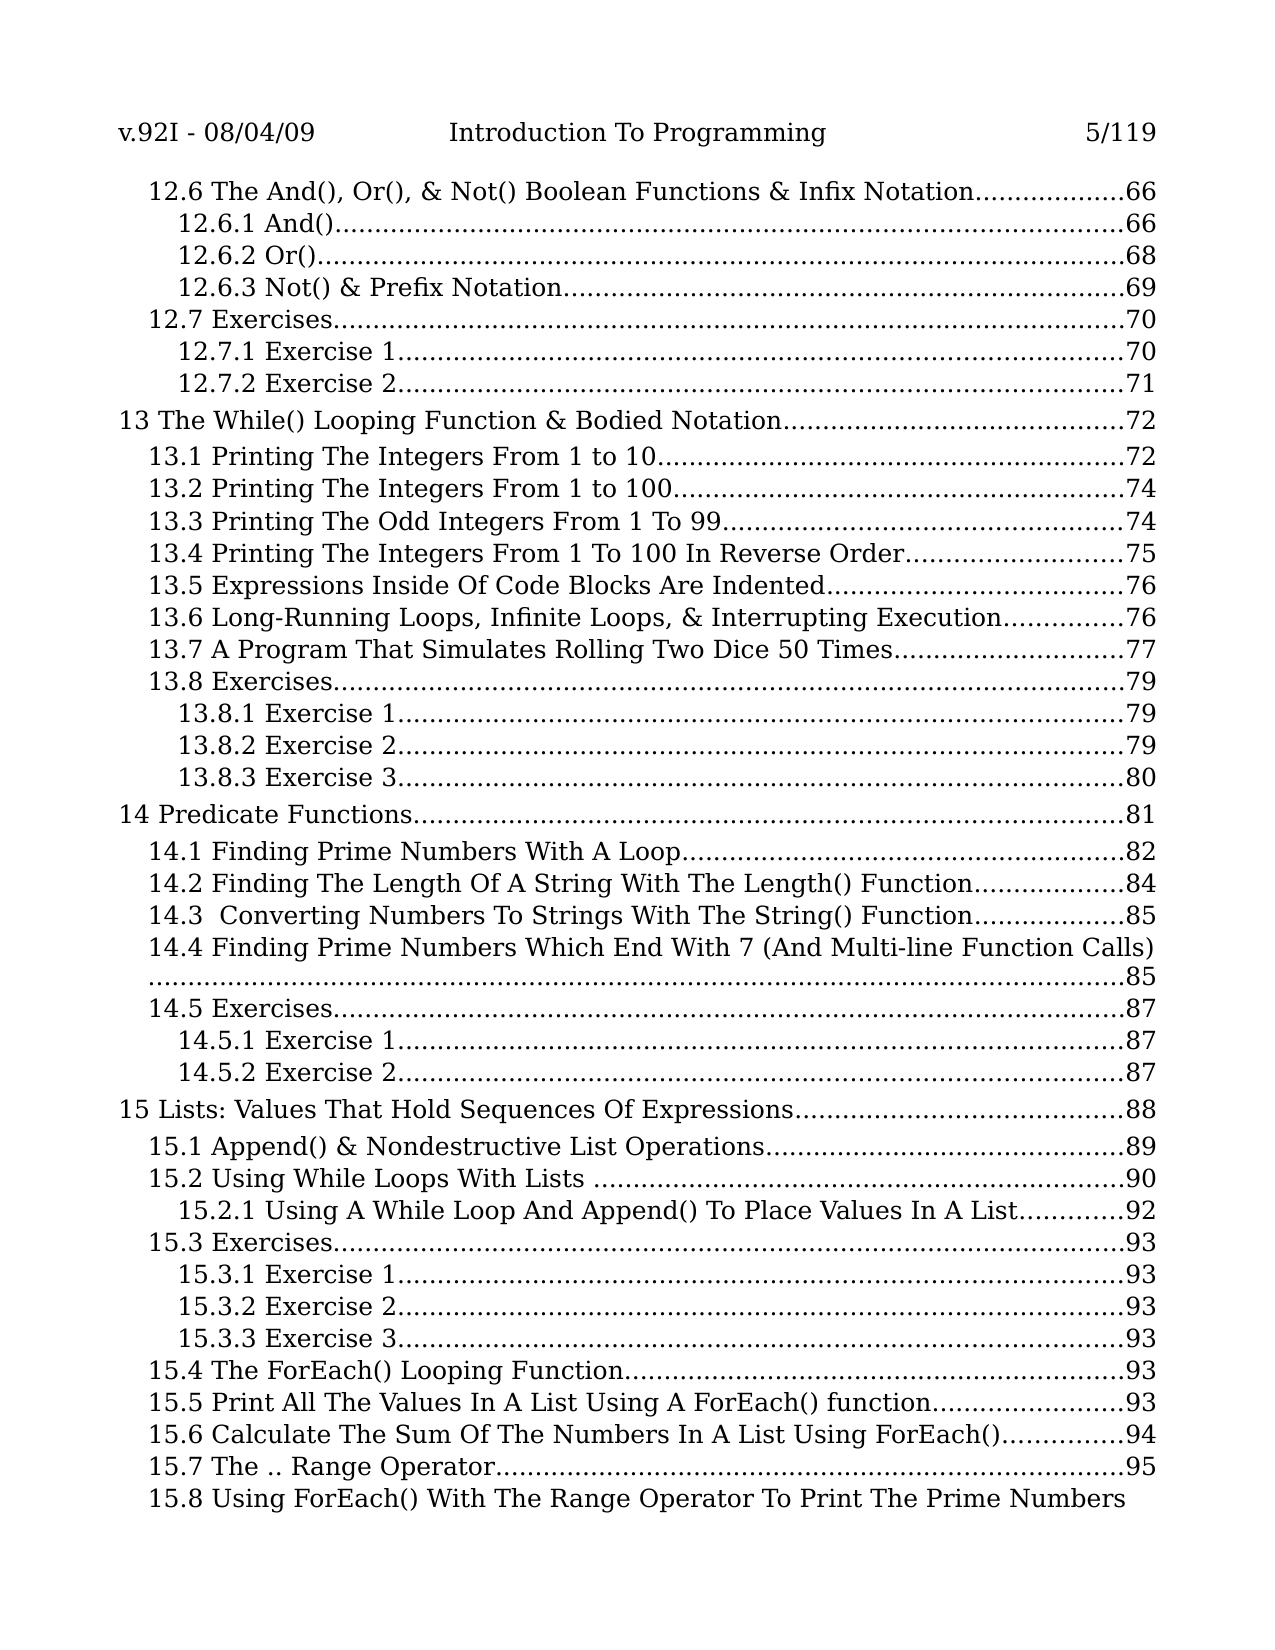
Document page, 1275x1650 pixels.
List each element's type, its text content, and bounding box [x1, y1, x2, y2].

text 15.4 The ForEach() Looping Function 93 [148, 1356, 1157, 1386]
text 12.7.2 Exercise 2 71 [177, 369, 1157, 398]
text 13.2 Printing The Integers From 1 to 100 74 [148, 475, 1157, 504]
text 13.5 Expressions Inside Of Code Blocks Are Indented 76 [148, 571, 1157, 600]
text 14.4 Finding Prime Numbers Which End With 7 (And Multi-line Function Calls) 85 [148, 933, 1157, 991]
text 12.7.1 Exercise 1 70 [177, 337, 1157, 366]
text 15.3 Exercises 93 [148, 1228, 1157, 1257]
text 15.2.1 Using A While Loop And Append() To Place Values In A List 92 [177, 1196, 1157, 1225]
text 13.3 Printing The Odd Integers From 1 To 99 74 [148, 507, 1157, 536]
text 15.3.3 Exercise 3 93 [177, 1324, 1157, 1353]
text 13 The While() Looping Function & Bodied Notation 72 [118, 406, 1157, 435]
text 14.5.1 Exercise 1 87 [177, 1026, 1157, 1056]
text 15.3.1 Exercise 1 93 [177, 1260, 1157, 1289]
text 12.7 Exercises 70 [148, 305, 1157, 334]
text 14.2 Finding The Length Of A String With The Length() Function 84 [148, 869, 1157, 898]
text 15.3.2 Exercise 2 93 [177, 1292, 1157, 1321]
text 13.8.3 Exercise 3 80 [177, 763, 1157, 793]
text 14.5 Exercises 87 [148, 994, 1157, 1023]
text 15.8 Using ForEach() With The Range Operator To Print The Prime Numbers Between 1 And 100 96 [148, 1485, 1157, 1514]
text 15.1 Append() & Nondestructive List Operations 89 [148, 1132, 1157, 1161]
text 13.7 A Program That Simulates Rolling Two Dice 50 Times 77 [148, 635, 1157, 664]
text 12.6.2 Or() 68 [177, 241, 1157, 270]
text 15.5 Print All The Values In A List Using A ForEach() function 93 [148, 1388, 1157, 1418]
text 13.8.2 Exercise 2 79 [177, 731, 1157, 761]
text 15.2 Using While Loops With Lists 90 [148, 1164, 1157, 1193]
text 13.1 Printing The Integers From 1 to 10 72 [148, 443, 1157, 472]
text 12.6.1 And() 66 [177, 209, 1157, 238]
text 14 Predicate Functions 81 [118, 800, 1157, 829]
text 12.6.3 Not() & Prefix Notation 69 [177, 273, 1157, 302]
text 13.6 Long-Running Loops, Infinite Loops, & Interrupting Execution 76 [148, 603, 1157, 632]
text 13.4 Printing The Integers From 1 To 100 In Reverse Order 75 [148, 539, 1157, 568]
text 13.8.1 Exercise 1 79 [177, 699, 1157, 728]
text 12.6 The And(), Or(), & Not() Boolean Functions & Infix Notation 66 [148, 177, 1157, 206]
text 15 Lists: Values That Hold Sequences Of Expressions 88 [118, 1095, 1157, 1124]
text 15.7 The .. Range Operator 95 [148, 1453, 1157, 1482]
text 13.8 Exercises 79 [148, 667, 1157, 696]
text 14.5.2 Exercise 2 87 [177, 1058, 1157, 1088]
text 14.1 Finding Prime Numbers With A Loop 82 [148, 837, 1157, 866]
text 15.6 Calculate The Sum Of The Numbers In A List Using ForEach() 94 [148, 1421, 1157, 1450]
text 14.3 Converting Numbers To Strings With The String() Function 85 [148, 901, 1157, 930]
